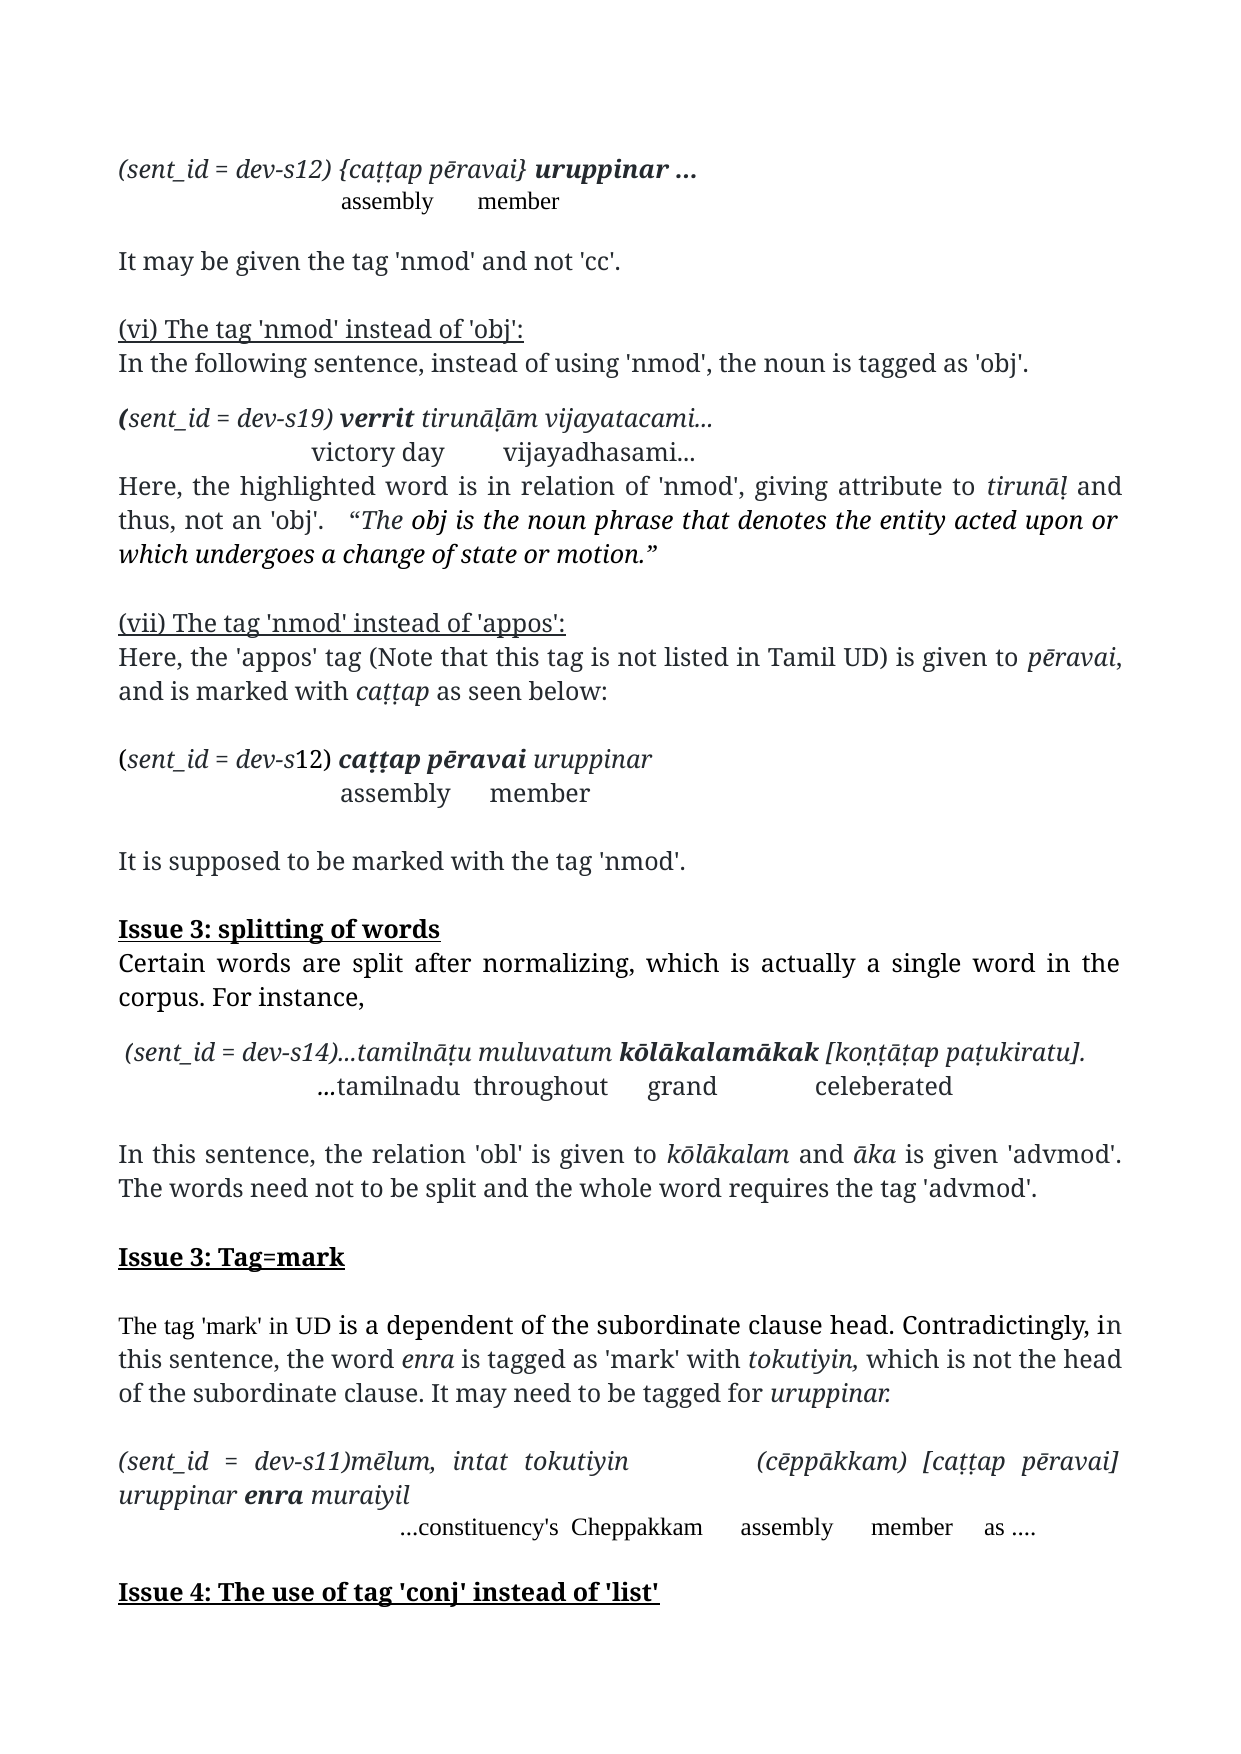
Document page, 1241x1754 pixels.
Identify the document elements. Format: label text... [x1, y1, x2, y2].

list victory day vijayadhasami... [118, 435, 1122, 469]
list (vii) The tag 'nmod' instead of 'appos': [118, 605, 1122, 639]
list ...tamilnadu throughout grand celeberated [118, 1069, 1122, 1103]
list assembly member [193, 186, 1122, 215]
list assembly member [118, 776, 1122, 809]
list (sent_id = dev-s12) caṭṭap pēravai uruppinar [118, 741, 1122, 776]
text (sent_id = dev-s14)...tamilnāṭu muluvatum kōlākalamākak [koṇṭāṭap paṭukiratu]. [118, 1035, 1122, 1069]
list In this sentence, the relation 'obl' is given to kōlākalam and āka is given 'advmod'. The words need not to be split and the whole word requires the tag 'advmod'. [118, 1137, 1122, 1205]
list Issue 3: Tag=mark [118, 1239, 1122, 1273]
list (sent_id = dev-s12) {caṭṭap pēravai} uruppinar ... [118, 152, 1122, 186]
list The tag 'mark' in UD is a dependent of the subordinate clause head. Contradictingly, in this sentence, the word enra is tagged as 'mark' with tokutiyin, which is not the head of the subordinate clause. It may need to be tagged for uruppinar. [118, 1307, 1122, 1409]
list (sent_id = dev-s11)mēlum, intat tokutiyin (cēppākkam) [caṭṭap pēravai] uruppinar enra muraiyil [118, 1443, 1122, 1512]
list Here, the 'appos' tag (Note that this tag is not listed in Tamil UD) is given to pēravai, and is marked with caṭṭap as seen below: [118, 639, 1122, 707]
list (vi) The tag 'nmod' instead of 'obj': [118, 312, 1122, 346]
list Certain words are split after normalizing, which is actually a single word in the corpus. For instance, [118, 946, 1122, 1014]
list It may be given the tag 'nmod' and not 'cc'. [118, 244, 1122, 278]
list Issue 3: splitting of words [118, 912, 1122, 946]
list ...constituency's Cheppakkam assembly member as .... [362, 1512, 1122, 1540]
list It is supposed to be marked with the tag 'nmod'. [118, 844, 1122, 878]
text (sent_id = dev-s19) verrit tirunāḷām vijayatacami... [118, 401, 1122, 435]
list In the following sentence, instead of using 'nmod', the noun is tagged as 'obj'. [118, 346, 1122, 380]
list Here, the highlighted word is in relation of 'nmod', giving attribute to tirunāḷ and thus, not an 'obj'. “The obj is the noun phrase that denotes the entity acted upon or which undergoes a change of state or motion.” [118, 469, 1122, 571]
list Issue 4: The use of tag 'conj' instead of 'list' [118, 1574, 1122, 1608]
